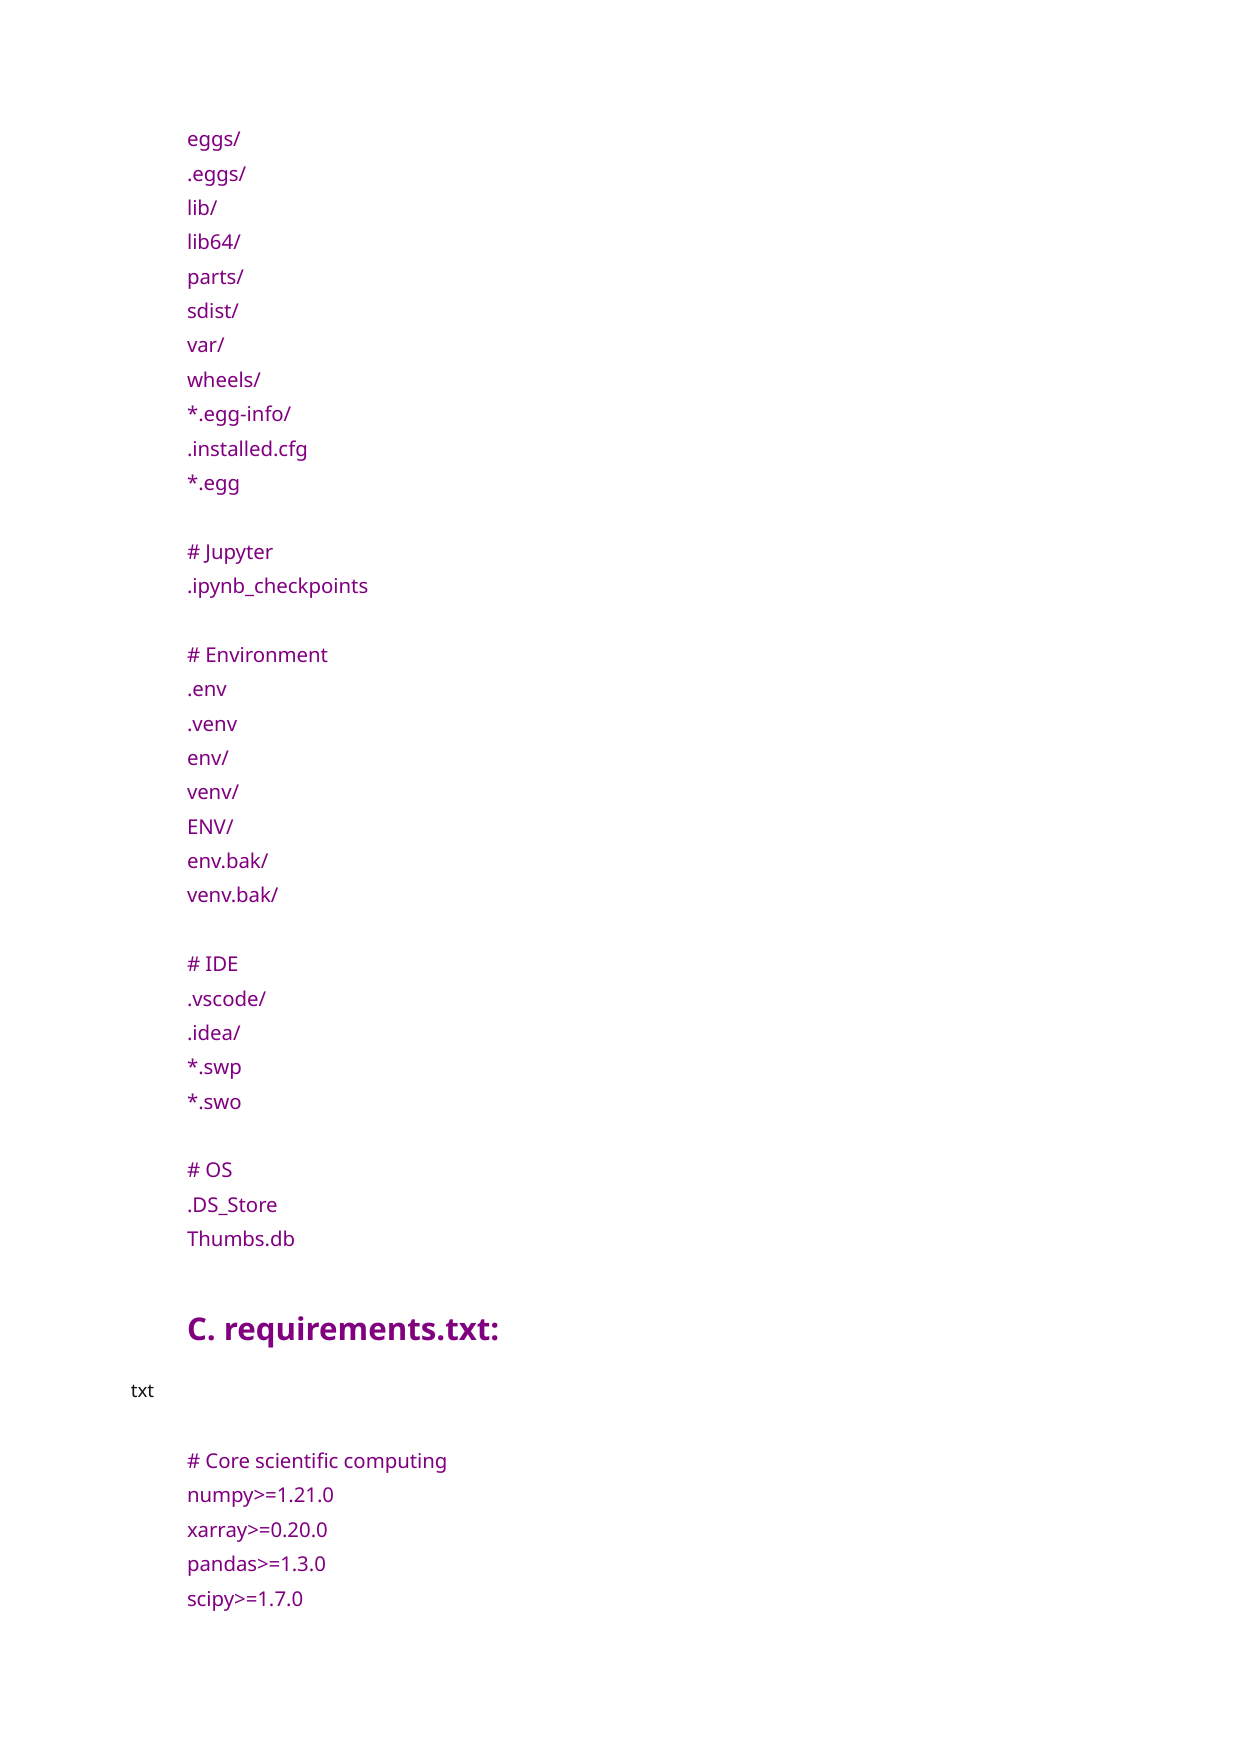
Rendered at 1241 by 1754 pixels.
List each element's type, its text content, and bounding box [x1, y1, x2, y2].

text # Core scientific computing [187, 1440, 1053, 1474]
subtitle C. requirements.txt: [187, 1302, 1053, 1349]
text sdist/ [187, 290, 1053, 324]
text venv/ [187, 771, 1053, 806]
text var/ [187, 324, 1053, 359]
text parts/ [187, 256, 1053, 290]
text numpy>=1.21.0 [187, 1474, 1053, 1509]
text lib/ [187, 187, 1053, 221]
text .venv [187, 702, 1053, 737]
text *.egg-info/ [187, 393, 1053, 427]
text wheels/ [187, 359, 1053, 393]
text lib64/ [187, 221, 1053, 256]
text txt [131, 1374, 1053, 1402]
text # Environment [187, 634, 1053, 668]
text pandas>=1.3.0 [187, 1543, 1053, 1577]
text .idea/ [187, 1012, 1053, 1046]
text xarray>=0.20.0 [187, 1509, 1053, 1543]
text .ipynb_checkpoints [187, 565, 1053, 599]
text *.swo [187, 1081, 1053, 1115]
text venv.bak/ [187, 874, 1053, 909]
text Thumbs.db [187, 1218, 1053, 1252]
text ENV/ [187, 806, 1053, 840]
text .env [187, 668, 1053, 702]
text .DS_Store [187, 1184, 1053, 1218]
text # OS [187, 1149, 1053, 1184]
text *.swp [187, 1046, 1053, 1081]
text .eggs/ [187, 152, 1053, 187]
text *.egg [187, 462, 1053, 496]
text eggs/ [187, 118, 1053, 152]
text .vscode/ [187, 977, 1053, 1012]
text # IDE [187, 943, 1053, 977]
text env.bak/ [187, 840, 1053, 874]
text .installed.cfg [187, 427, 1053, 462]
text env/ [187, 737, 1053, 771]
text # Jupyter [187, 531, 1053, 565]
text scipy>=1.7.0 [187, 1577, 1053, 1612]
